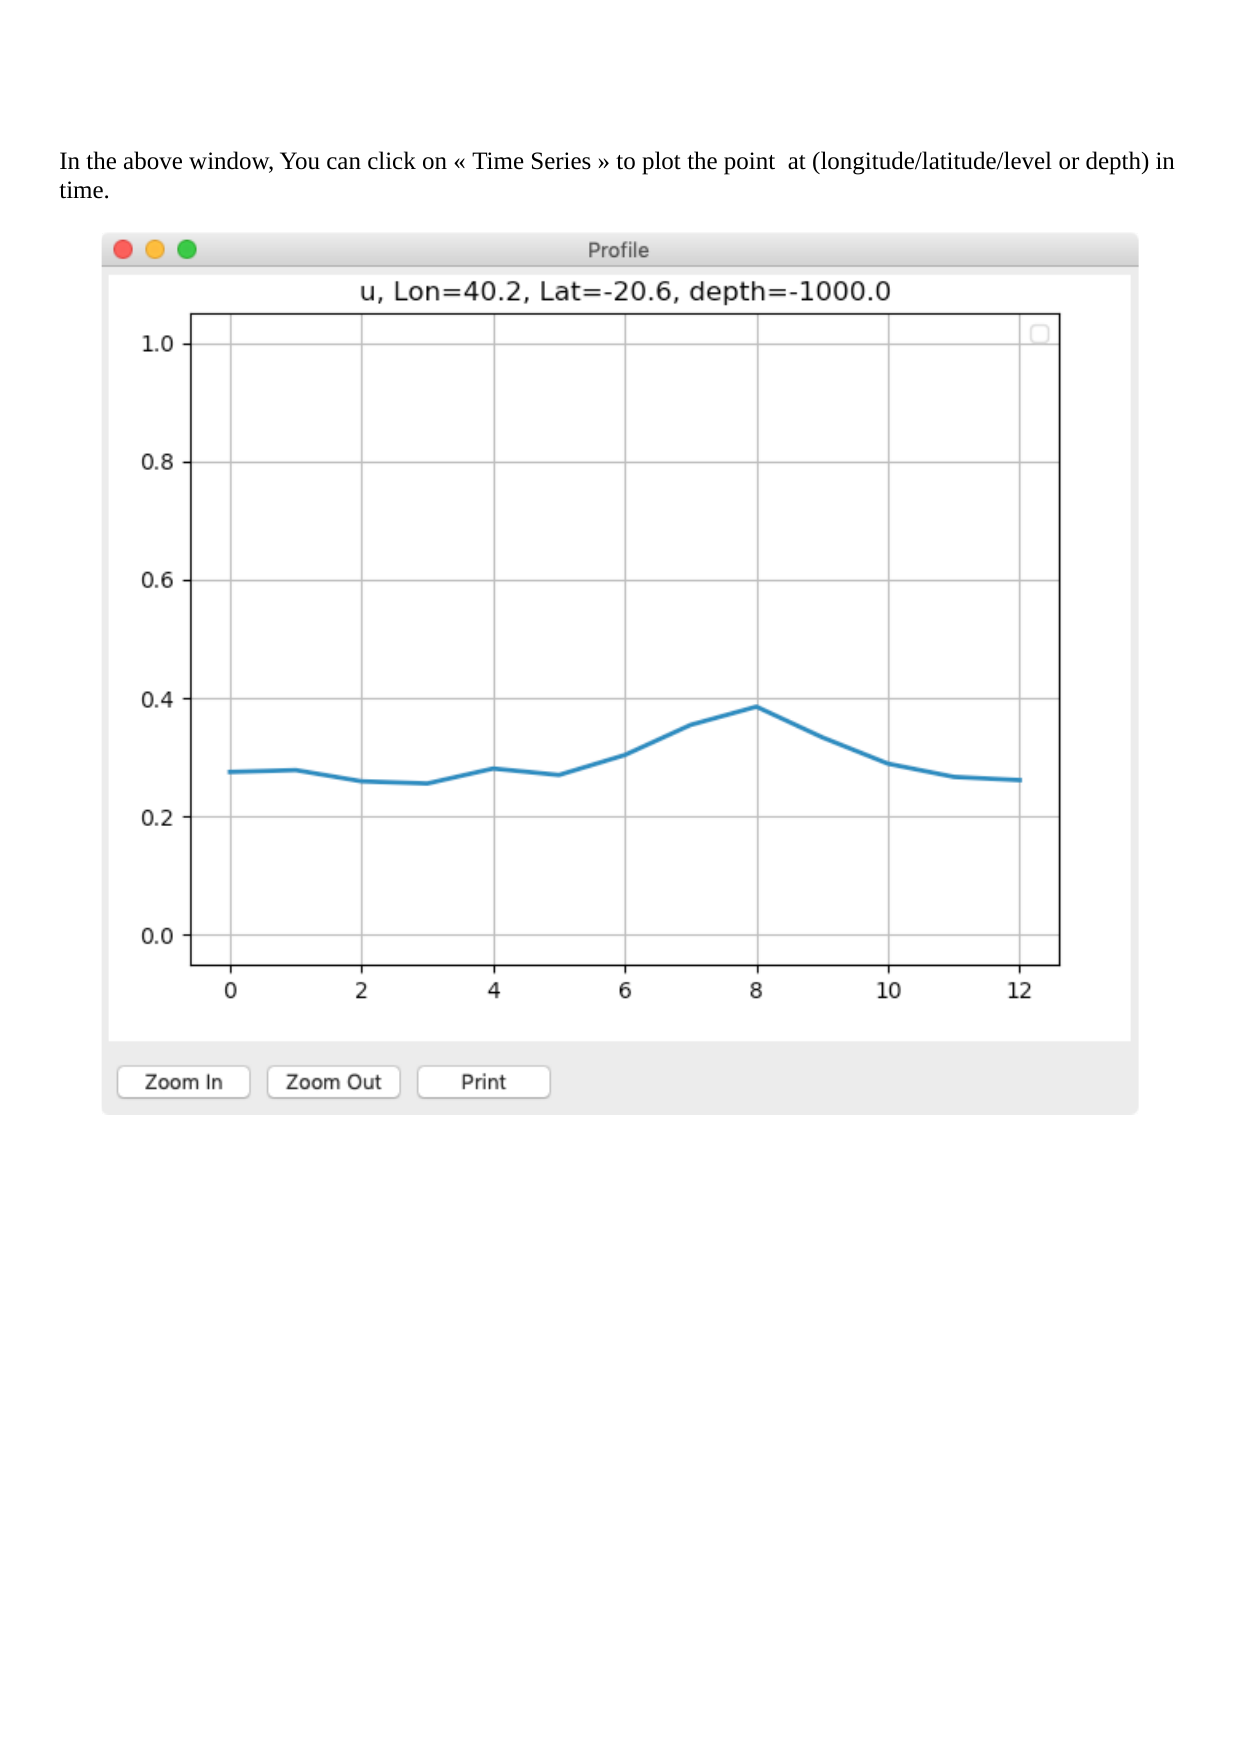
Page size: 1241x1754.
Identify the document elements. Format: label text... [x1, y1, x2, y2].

text In the above window, You can click on « Time Series » to plot the point at (longitude/latitude/level or depth) in time. [59, 146, 1181, 203]
picture [101, 232, 1139, 1115]
